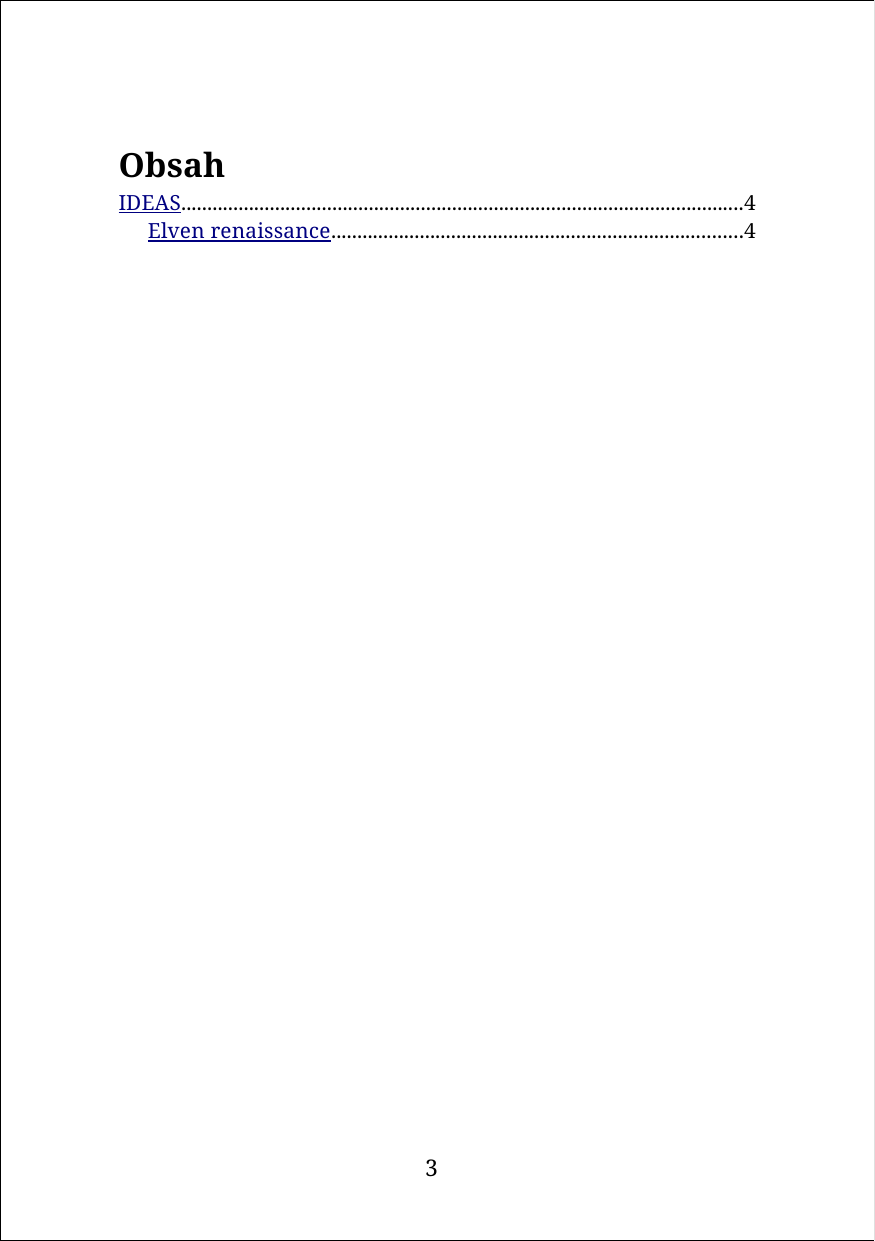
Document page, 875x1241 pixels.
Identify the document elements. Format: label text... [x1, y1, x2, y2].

text Elven renaissance 4 [148, 216, 756, 244]
text IDEAS 4 [118, 188, 756, 216]
subtitle Obsah [118, 142, 756, 188]
